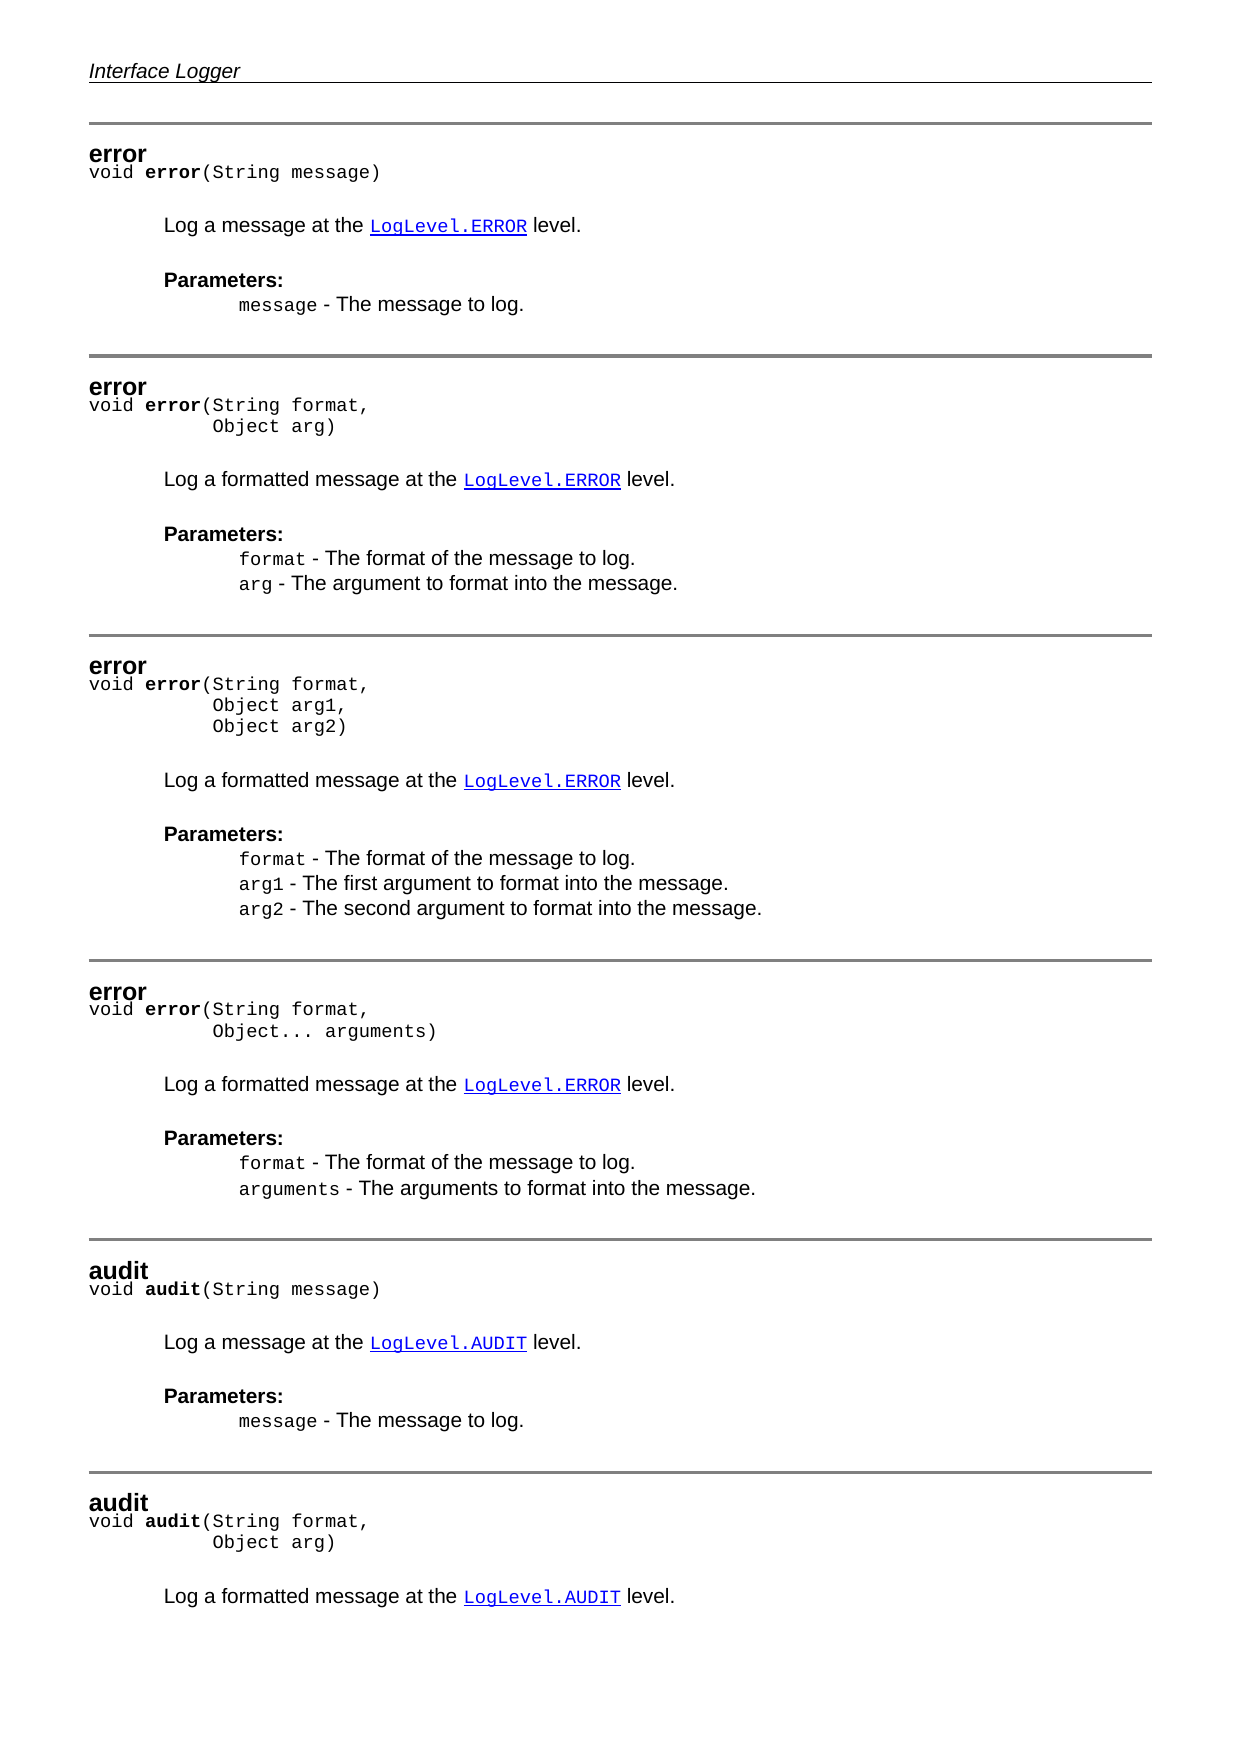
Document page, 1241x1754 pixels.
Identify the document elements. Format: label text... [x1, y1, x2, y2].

text Parameters: [163, 267, 1152, 291]
text void error(String format, Object arg) [88, 395, 1152, 438]
text format - The format of the message to log. [238, 545, 1152, 571]
text Log a formatted message at the LogLevel.AUDIT level. [163, 1584, 1152, 1609]
text Log a formatted message at the LogLevel.ERROR level. [163, 767, 1152, 793]
text format - The format of the message to log. [238, 846, 1152, 871]
subtitle error [88, 159, 1152, 163]
text void audit(String message) [88, 1279, 1152, 1301]
text void error(String message) [88, 163, 1152, 184]
text message - The message to log. [238, 291, 1152, 317]
text void error(String format, Object... arguments) [88, 1000, 1152, 1043]
text Parameters: [163, 822, 1152, 846]
text format - The format of the message to log. [238, 1150, 1152, 1175]
text void audit(String format, Object arg) [88, 1512, 1152, 1554]
text Parameters: [163, 1126, 1152, 1150]
text Parameters: [163, 1384, 1152, 1408]
text Log a message at the LogLevel.ERROR level. [163, 213, 1152, 238]
text arg1 - The first argument to format into the message. [238, 871, 1152, 896]
text arg2 - The second argument to format into the message. [238, 896, 1152, 921]
text arguments - The arguments to format into the message. [238, 1175, 1152, 1201]
text Log a message at the LogLevel.AUDIT level. [163, 1330, 1152, 1355]
text void error(String format, Object arg1, Object arg2) [88, 674, 1152, 738]
text message - The message to log. [238, 1408, 1152, 1433]
text Log a formatted message at the LogLevel.ERROR level. [163, 467, 1152, 492]
text Parameters: [163, 521, 1152, 545]
text Log a formatted message at the LogLevel.ERROR level. [163, 1072, 1152, 1097]
text arg - The argument to format into the message. [238, 571, 1152, 596]
